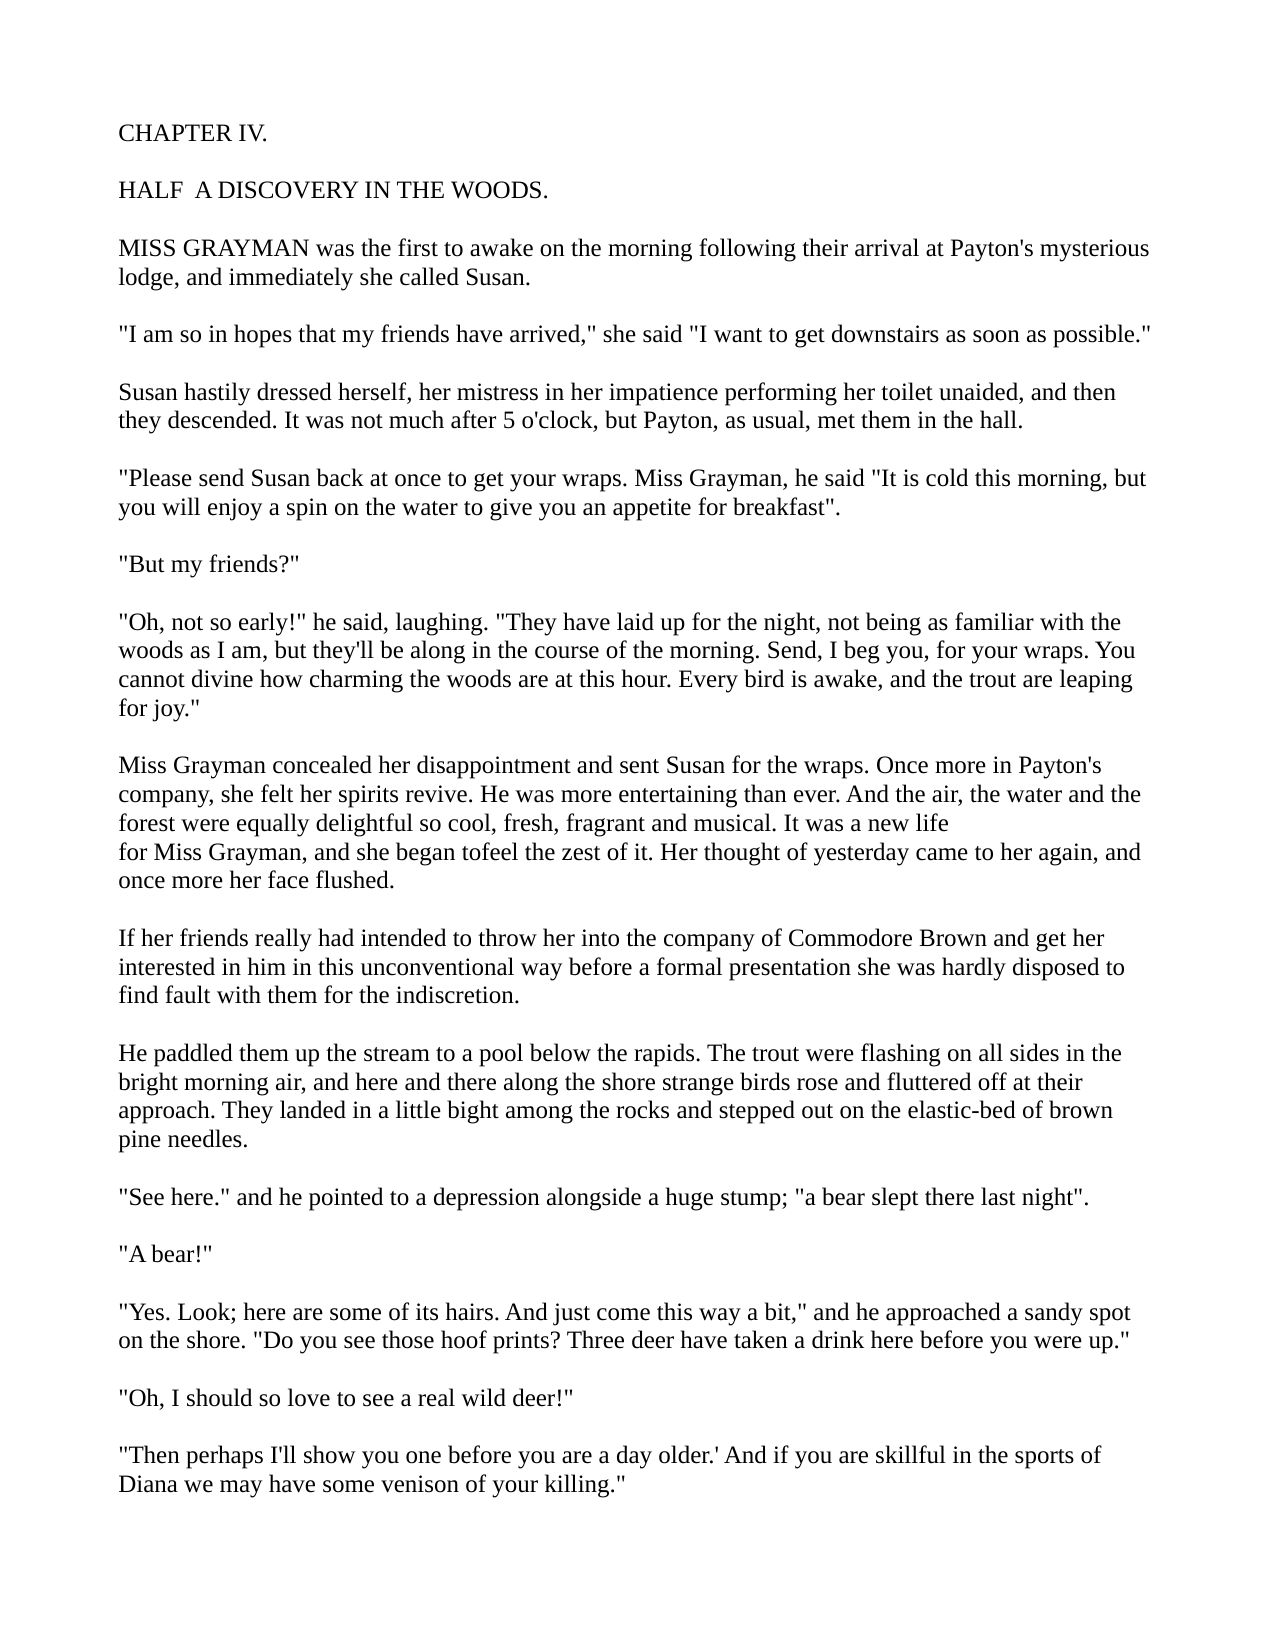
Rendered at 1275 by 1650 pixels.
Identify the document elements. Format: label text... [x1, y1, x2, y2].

text "I am so in hopes that my friends have arrived," she said "I want to get downstairs as soon as possible." [118, 319, 1157, 348]
text MISS GRAYMAN was the first to awake on the morning following their arrival at Payton's mysterious lodge, and immediately she called Susan. [118, 233, 1157, 291]
text "See here." and he pointed to a depression alongside a huge stump; "a bear slept there last night". [118, 1182, 1157, 1211]
text "A bear!" [118, 1239, 1157, 1268]
text for Miss Grayman, and she began tofeel the zest of it. Her thought of yesterday came to her again, and once more her face flushed. [118, 837, 1157, 894]
text "Please send Susan back at once to get your wraps. Miss Grayman, he said "It is cold this morning, but you will enjoy a spin on the water to give you an appetite for breakfast". [118, 463, 1157, 521]
text Susan hastily dressed herself, her mistress in her impatience performing her toilet unaided, and then they descended. It was not much after 5 o'clock, but Payton, as usual, met them in the hall. [118, 377, 1157, 434]
text "But my friends?" [118, 549, 1157, 578]
text "Then perhaps I'll show you one before you are a day older.' And if you are skillful in the sports of Diana we may have some venison of your killing." [118, 1441, 1157, 1498]
text He paddled them up the stream to a pool below the rapids. The trout were flashing on all sides in the bright morning air, and here and there along the shore strange birds rose and fluttered off at their approach. They landed in a little bight among the rocks and stepped out on the elastic-bed of brown pine needles. [118, 1038, 1157, 1153]
text CHAPTER IV. [118, 118, 1157, 147]
text Miss Grayman concealed her disappointment and sent Susan for the wraps. Once more in Payton's company, she felt her spirits revive. He was more entertaining than ever. And the air, the water and the forest were equally delightful so cool, fresh, fragrant and musical. It was a new life [118, 751, 1157, 837]
text HALF A DISCOVERY IN THE WOODS. [118, 176, 1157, 204]
text "Oh, I should so love to see a real wild deer!" [118, 1383, 1157, 1412]
text "Oh, not so early!" he said, laughing. "They have laid up for the night, not being as familiar with the woods as I am, but they'll be along in the course of the morning. Send, I beg you, for your wraps. You cannot divine how charming the woods are at this hour. Every bird is awake, and the trout are leaping for joy." [118, 607, 1157, 722]
text "Yes. Look; here are some of its hairs. And just come this way a bit," and he approached a sandy spot on the shore. "Do you see those hoof prints? Three deer have taken a drink here before you were up." [118, 1297, 1157, 1354]
text If her friends really had intended to throw her into the company of Commodore Brown and get her interested in him in this unconventional way before a formal presentation she was hardly disposed to find fault with them for the indiscretion. [118, 923, 1157, 1009]
